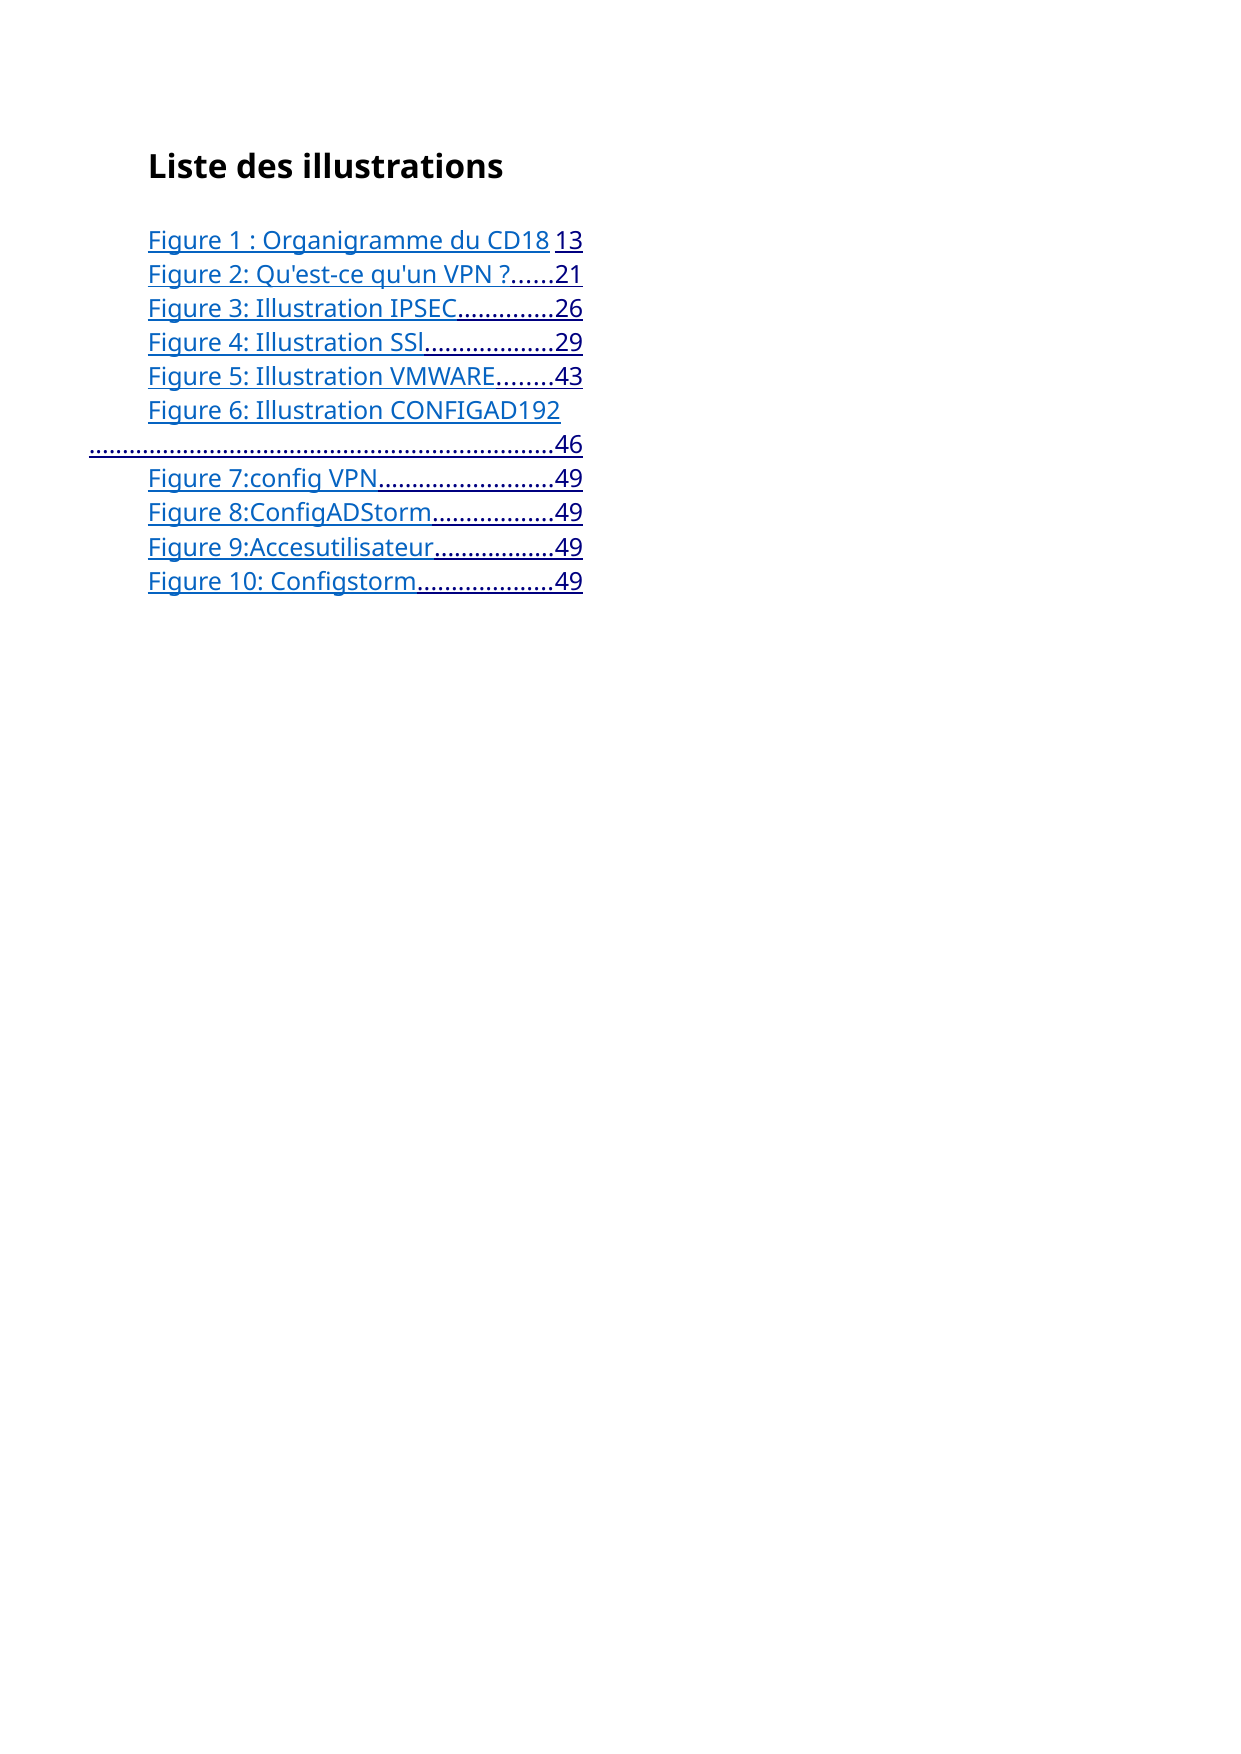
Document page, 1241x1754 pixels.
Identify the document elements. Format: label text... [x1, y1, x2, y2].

text Figure 9:Accesutilisateur 49 [89, 529, 583, 563]
text Figure 1 : Organigramme du CD18 13 [89, 223, 583, 257]
text Figure 2: Qu'est-ce qu'un VPN ? 21 [89, 257, 583, 291]
text Figure 7:config VPN 49 [89, 461, 583, 495]
text Figure 6: Illustration CONFIGAD192 46 [89, 393, 583, 456]
text Figure 8:ConfigADStorm 49 [89, 495, 583, 529]
text Figure 10: Configstorm 49 [89, 563, 583, 597]
text Figure 3: Illustration IPSEC 26 [89, 291, 583, 325]
text Figure 5: Illustration VMWARE 43 [89, 359, 583, 393]
text Liste des illustrations [89, 143, 583, 188]
text Figure 4: Illustration SSl 29 [89, 325, 583, 359]
